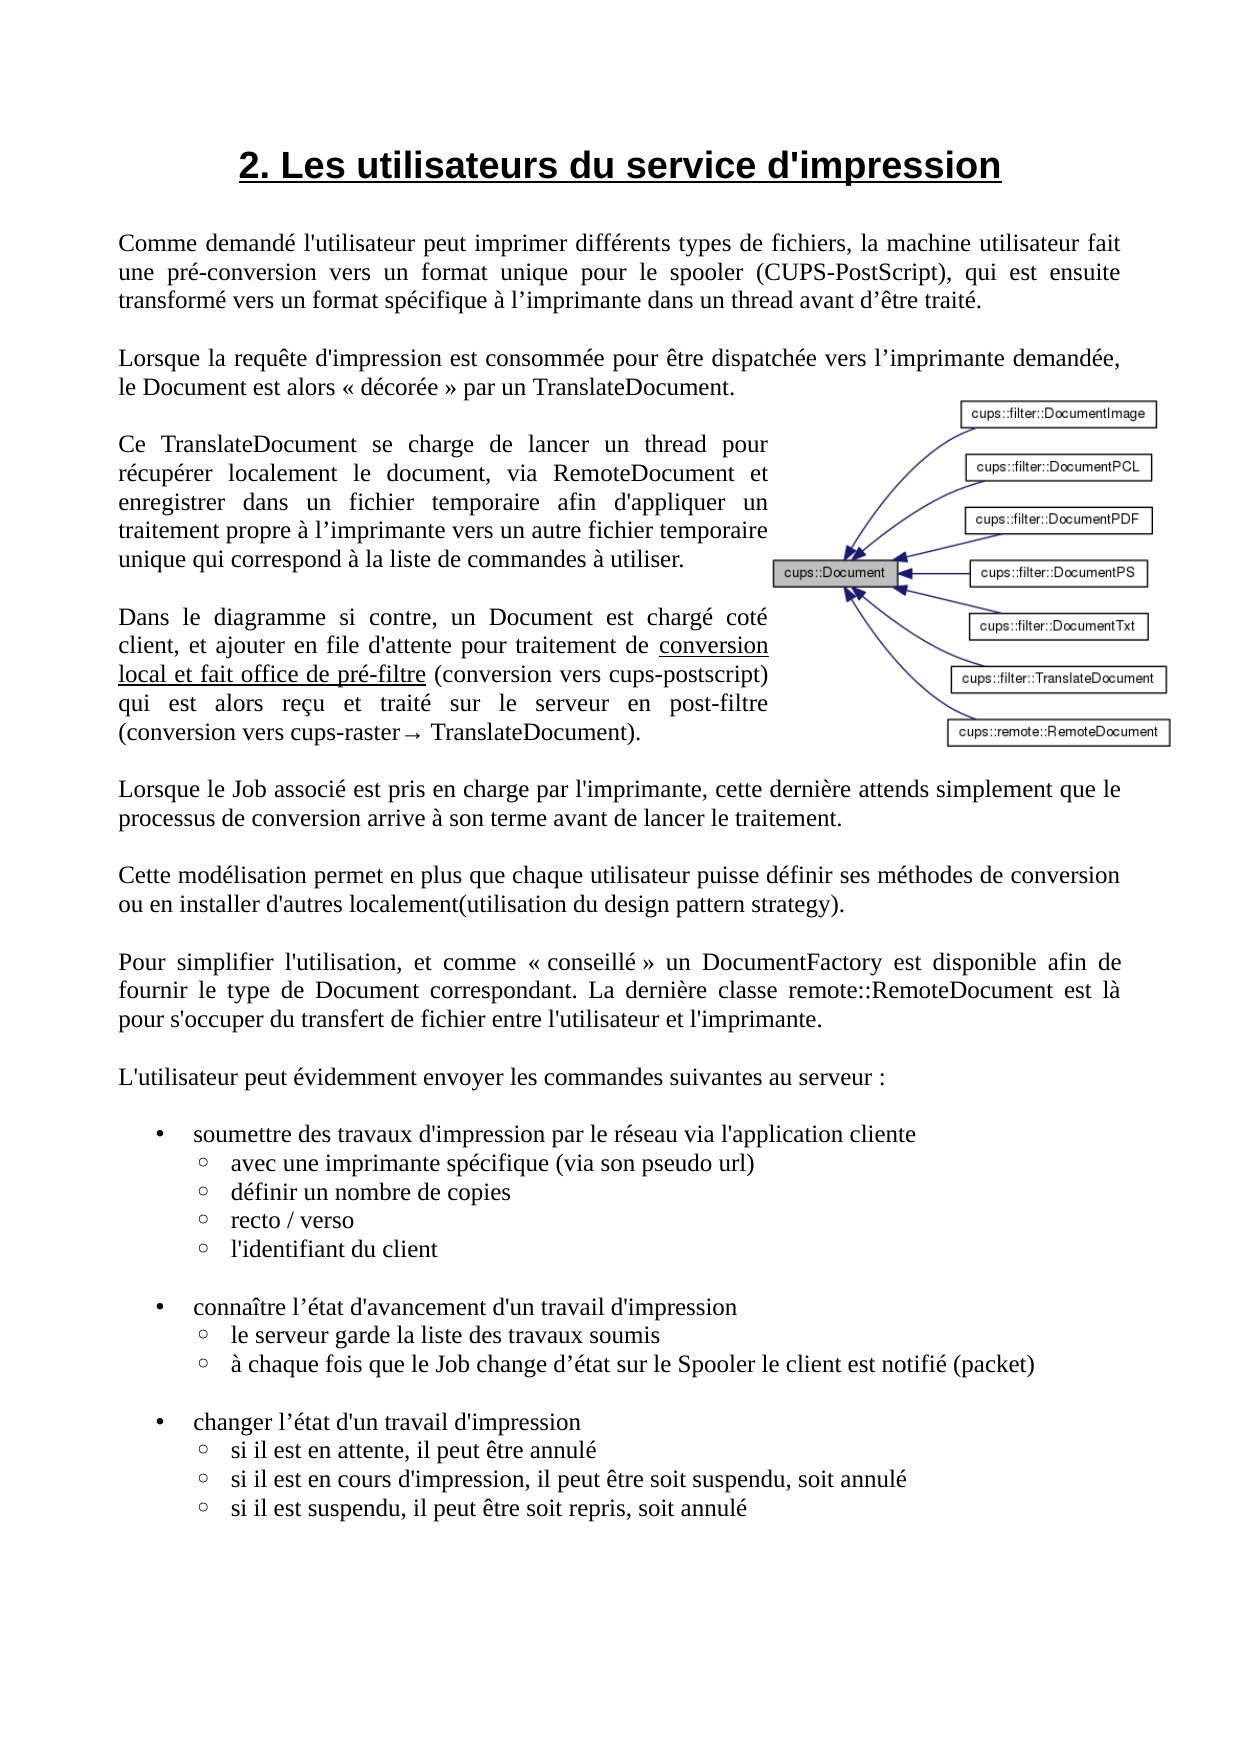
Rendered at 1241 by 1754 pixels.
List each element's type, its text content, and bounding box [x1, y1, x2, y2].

text Lorsque le Job associé est pris en charge par l'imprimante, cette dernière attends simplement que le processus de conversion arrive à son terme avant de lancer le traitement. [118, 774, 1122, 832]
list connaître l’état d'avancement d'un travail d'impression [156, 1292, 1122, 1321]
text Ce TranslateDocument se charge de lancer un thread pour récupérer localement le document, via RemoteDocument et enregistrer dans un fichier temporaire afin d'appliquer un traitement propre à l’imprimante vers un autre fichier temporaire unique qui correspond à la liste de commandes à utiliser. [118, 429, 768, 573]
list soumettre des travaux d'impression par le réseau via l'application cliente [156, 1119, 1122, 1148]
list à chaque fois que le Job change d’état sur le Spooler le client est notifié (packet) [193, 1349, 1122, 1378]
text Lorsque la requête d'impression est consommée pour être dispatchée vers l’imprimante demandée, le Document est alors « décorée » par un TranslateDocument. [118, 343, 1122, 401]
text Pour simplifier l'utilisation, et comme « conseillé » un DocumentFactory est disponible afin de fournir le type de Document correspondant. La dernière classe remote::RemoteDocument est là pour s'occuper du transfert de fichier entre l'utilisateur et l'imprimante. [118, 947, 1122, 1033]
list avec une imprimante spécifique (via son pseudo url) [193, 1148, 1122, 1177]
picture [768, 395, 1175, 752]
list si il est en attente, il peut être annulé [193, 1436, 1122, 1464]
list changer l’état d'un travail d'impression [156, 1407, 1122, 1436]
text Dans le diagramme si contre, un Document est chargé coté client, et ajouter en file d'attente pour traitement de conversion local et fait office de pré-filtre (conversion vers cups-postscript) qui est alors reçu et traité sur le serveur en post-filtre (conversion vers cups-raster→ TranslateDocument). [118, 602, 768, 746]
list recto / verso [193, 1206, 1122, 1234]
list si il est en cours d'impression, il peut être soit suspendu, soit annulé [193, 1464, 1122, 1493]
list définir un nombre de copies [193, 1177, 1122, 1206]
text L'utilisateur peut évidemment envoyer les commandes suivantes au serveur : [118, 1062, 1122, 1091]
list l'identifiant du client [193, 1234, 1122, 1263]
list si il est suspendu, il peut être soit repris, soit annulé [193, 1493, 1122, 1522]
subtitle 2. Les utilisateurs du service d'impression [118, 143, 1122, 187]
text Comme demandé l'utilisateur peut imprimer différents types de fichiers, la machine utilisateur fait une pré-conversion vers un format unique pour le spooler (CUPS-PostScript), qui est ensuite transformé vers un format spécifique à l’imprimante dans un thread avant d’être traité. [118, 228, 1122, 314]
list le serveur garde la liste des travaux soumis [193, 1321, 1122, 1349]
text Cette modélisation permet en plus que chaque utilisateur puisse définir ses méthodes de conversion ou en installer d'autres localement(utilisation du design pattern strategy). [118, 861, 1122, 918]
